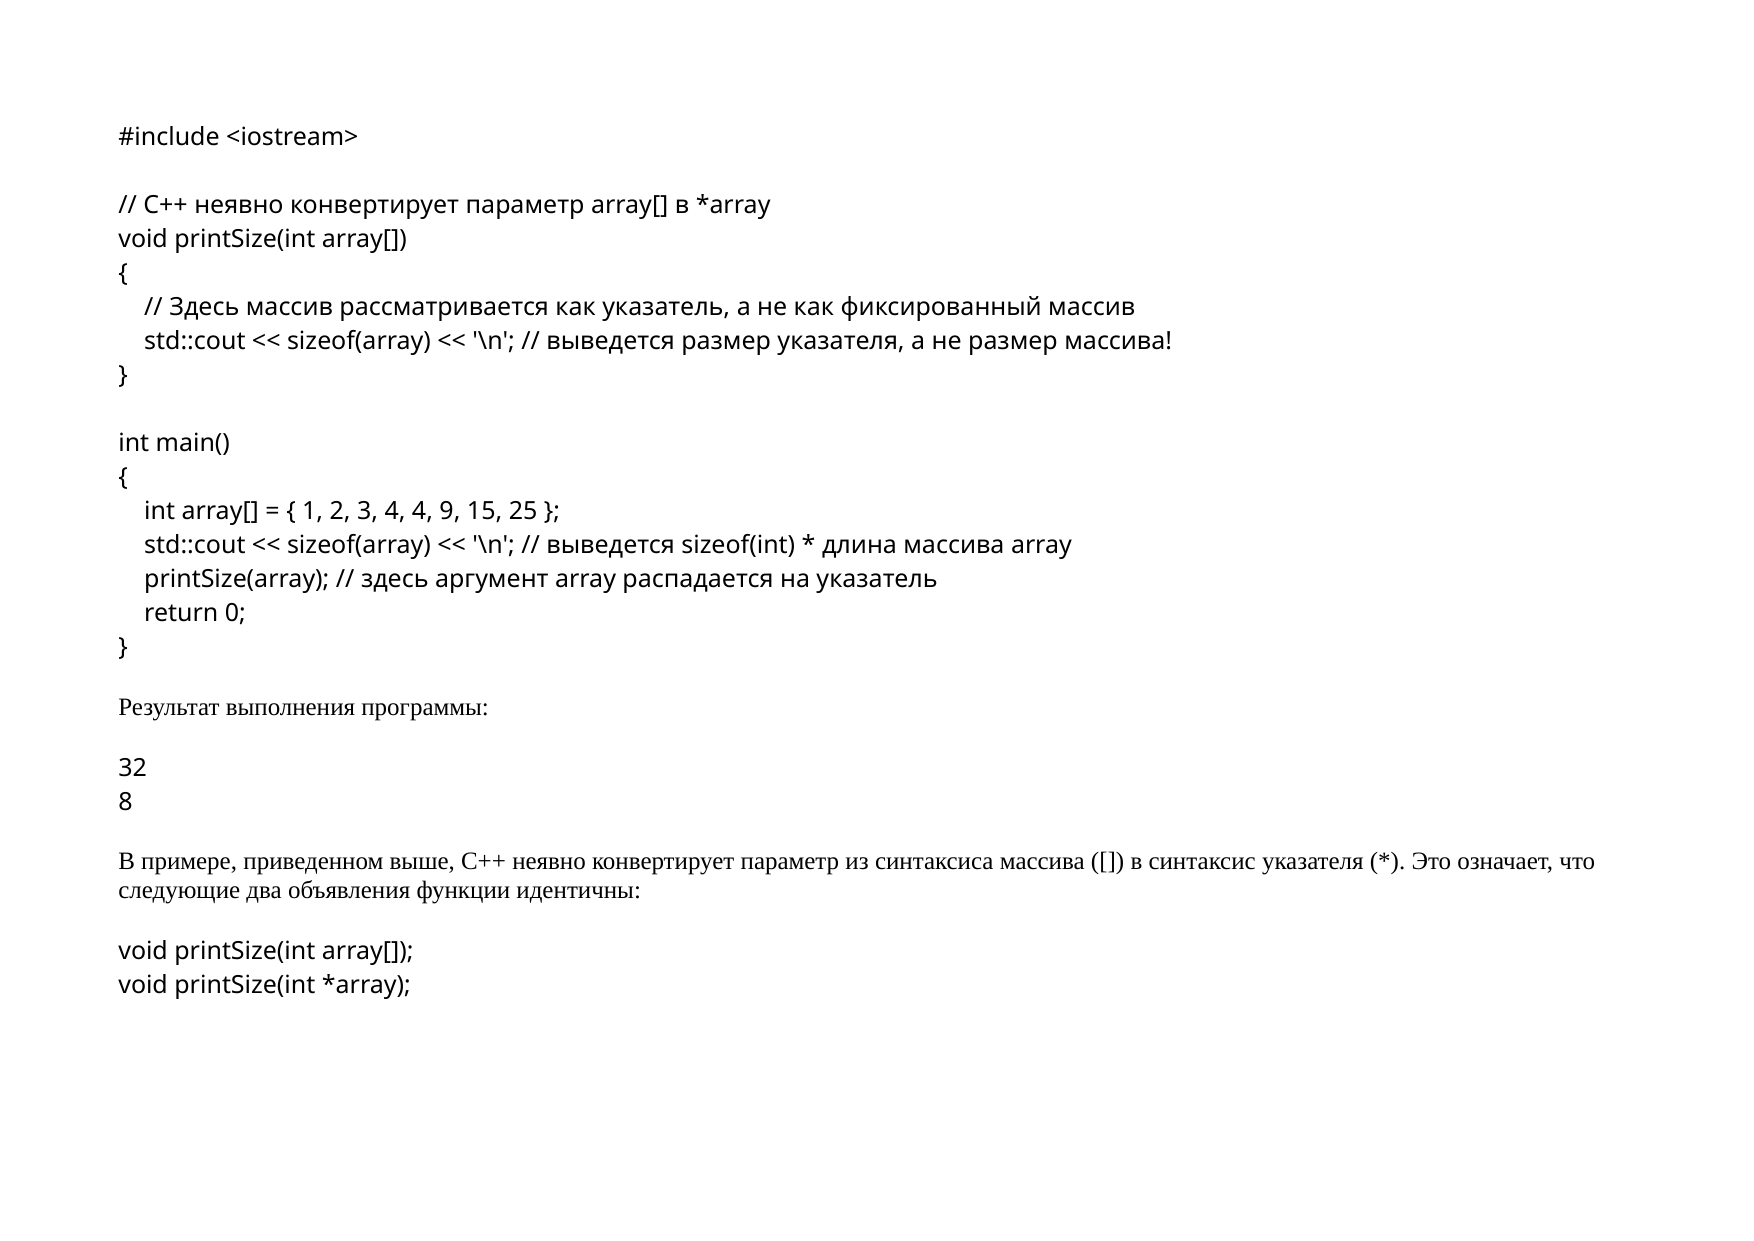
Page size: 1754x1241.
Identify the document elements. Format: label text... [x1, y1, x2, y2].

text } [118, 629, 1636, 663]
text return 0; [118, 595, 1636, 629]
text int main() [118, 425, 1636, 459]
text // C++ неявно конвертирует параметр array[] в *array [118, 186, 1636, 220]
text // Здесь массив рассматривается как указатель, а не как фиксированный массив [118, 288, 1636, 322]
text 8 [118, 783, 1636, 817]
text { [118, 459, 1636, 493]
text #include <iostream> [118, 118, 1636, 152]
text { [118, 254, 1636, 288]
text std::cout << sizeof(array) << '\n'; // выведется sizeof(int) * длина массива array [118, 527, 1636, 561]
text std::cout << sizeof(array) << '\n'; // выведется размер указателя, а не размер массива! [118, 322, 1636, 357]
text void printSize(int array[]) [118, 220, 1636, 254]
text void printSize(int *array); [118, 967, 1636, 1001]
text printSize(array); // здесь аргумент array распадается на указатель [118, 561, 1636, 595]
text 32 [118, 749, 1636, 783]
text В примере, приведенном выше, C++ неявно конвертирует параметр из синтаксиса массива ([]) в синтаксис указателя (*). Это означает, что следующие два объявления функции идентичны: [118, 846, 1636, 904]
text } [118, 357, 1636, 391]
text int array[] = { 1, 2, 3, 4, 4, 9, 15, 25 }; [118, 493, 1636, 527]
text void printSize(int array[]); [118, 932, 1636, 967]
text Результат выполнения программы: [118, 692, 1636, 721]
